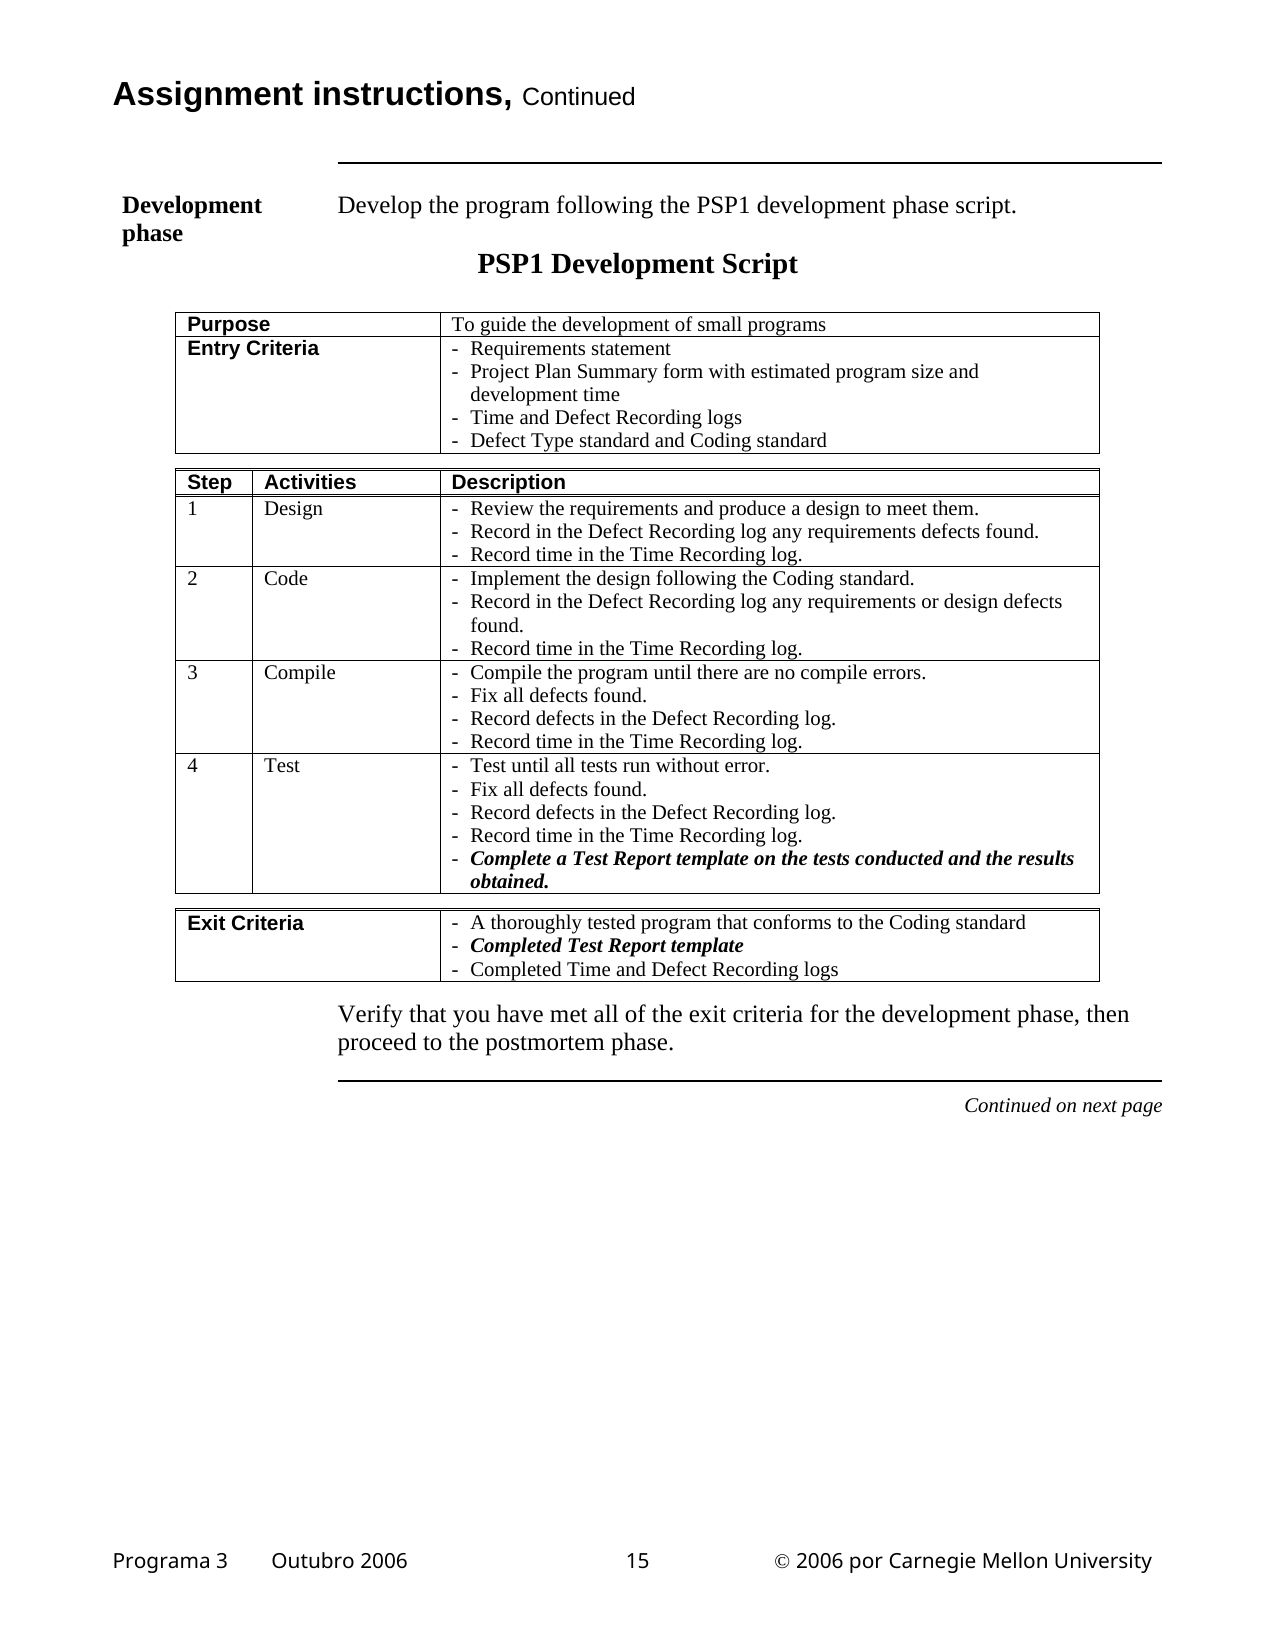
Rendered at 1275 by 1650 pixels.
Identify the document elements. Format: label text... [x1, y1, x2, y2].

table_cell Code [253, 567, 440, 660]
table_cell Review the requirements and produce a design to meet them. Record in the Defect Recording log any requirements defects found. Record time in the Time Recording log. [441, 497, 1099, 566]
table_header A thoroughly tested program that conforms to the Coding standard Completed Test Report template Completed Time and Defect Recording logs [441, 911, 1099, 981]
table_cell Implement the design following the Coding standard. Record in the Defect Recording log any requirements or design defects found. Record time in the Time Recording log. [441, 567, 1099, 660]
table_cell 1 [176, 497, 252, 566]
table_cell 3 [176, 661, 252, 753]
table_header Description [441, 471, 1099, 494]
table_cell Design [253, 497, 440, 566]
table_header Exit Criteria [176, 911, 440, 981]
text PSP1 Development Script [112, 247, 1162, 279]
table_cell Compile [253, 661, 440, 753]
table_cell Compile the program until there are no compile errors. Fix all defects found. Record defects in the Defect Recording log. Record time in the Time Recording log. [441, 661, 1099, 753]
table_cell Entry Criteria [176, 337, 440, 452]
table_header Develop the program following the PSP1 development phase script. [330, 192, 1153, 247]
table_header Development phase [114, 192, 330, 247]
table_cell 2 [176, 567, 252, 660]
table_header Purpose [176, 313, 440, 336]
table_cell Test [253, 754, 440, 893]
table_cell Requirements statement Project Plan Summary form with estimated program size and development time Time and Defect Recording logs Defect Type standard and Coding standard [441, 337, 1099, 452]
table_header Step [176, 471, 252, 494]
table_header [114, 1000, 330, 1055]
table_header Verify that you have met all of the exit criteria for the development phase, then proceed to the postmortem phase. [330, 1000, 1181, 1055]
table_header To guide the development of small programs [441, 313, 1099, 336]
table_cell 4 [176, 754, 252, 893]
text Continued on next page [337, 1081, 1162, 1117]
title Assignment instructions, Continued [112, 75, 1162, 112]
table_header Activities [253, 471, 440, 494]
table_cell Test until all tests run without error. Fix all defects found. Record defects in the Defect Recording log. Record time in the Time Recording log. Complete a Test Report template on the tests conducted and the results obtained. [441, 754, 1099, 893]
